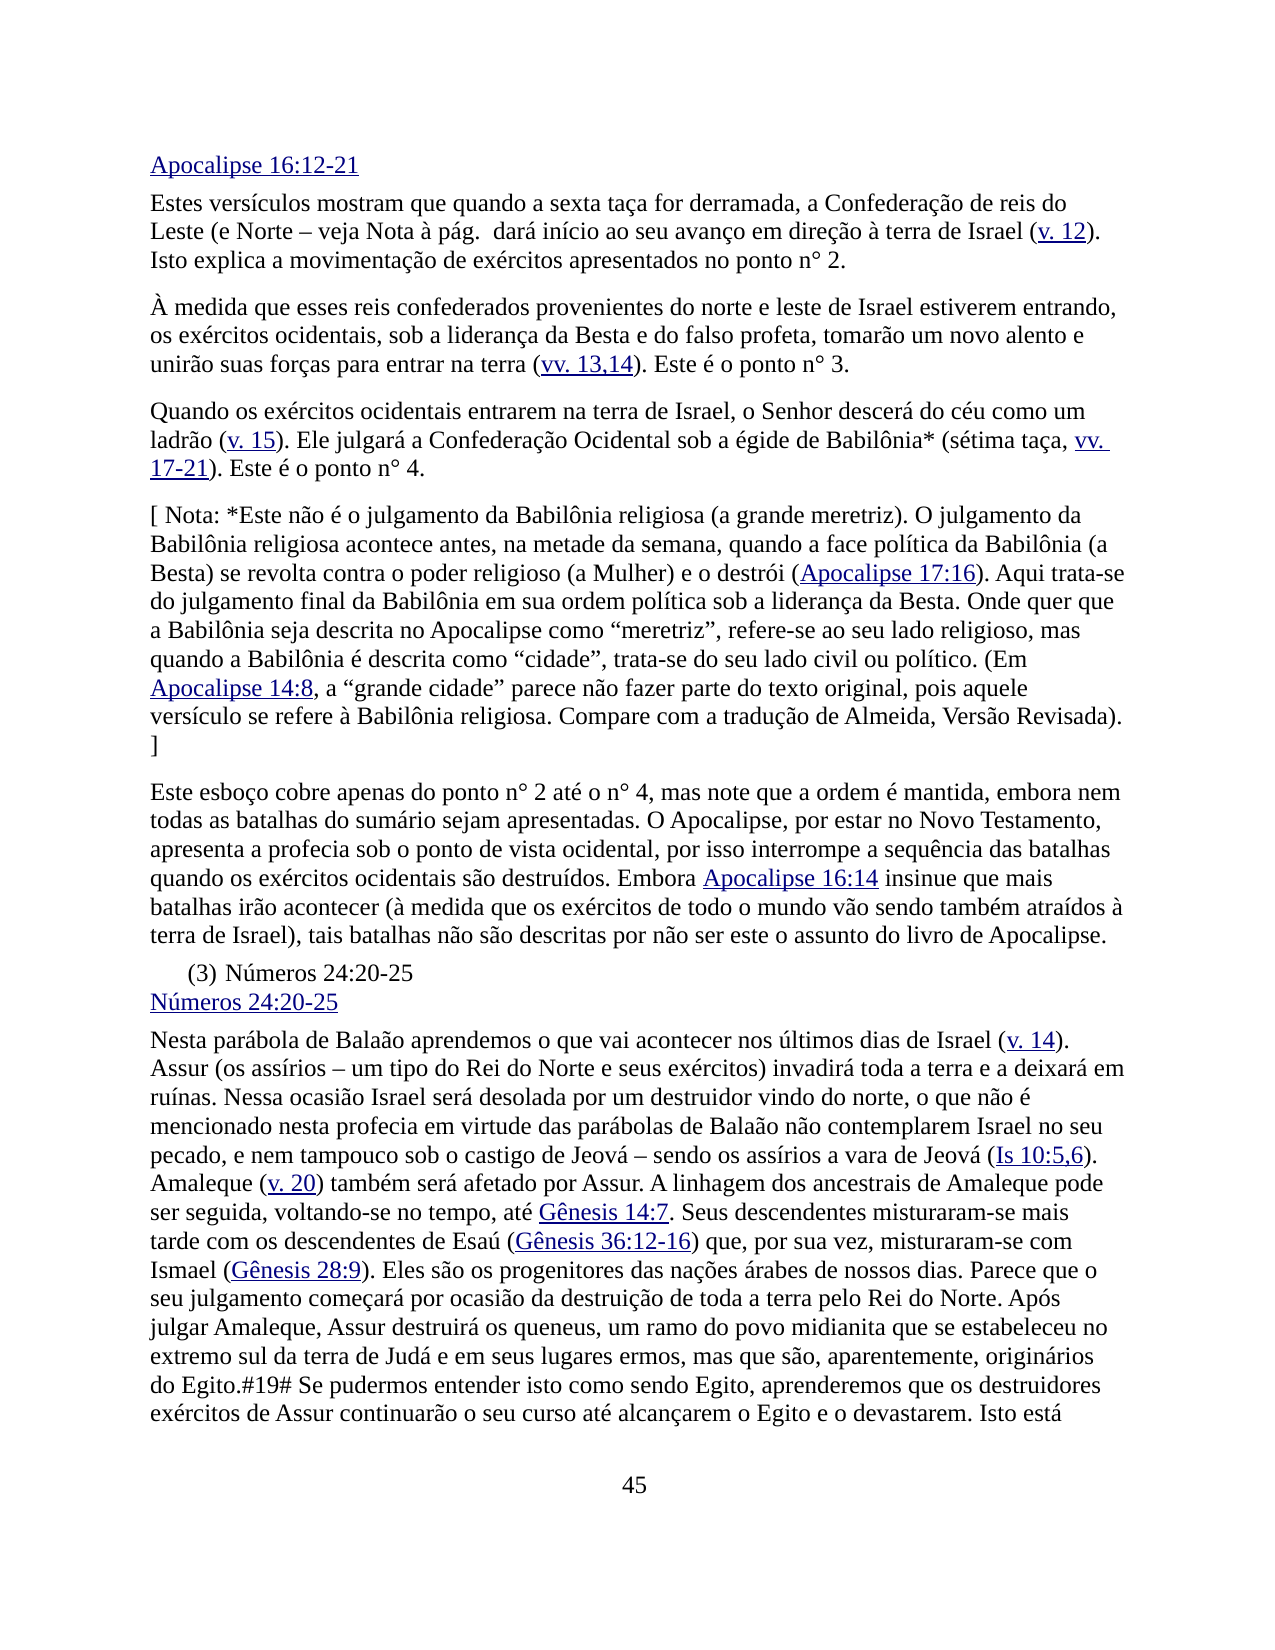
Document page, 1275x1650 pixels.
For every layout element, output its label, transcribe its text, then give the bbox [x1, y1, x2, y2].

list Números 24:20-25 [187, 958, 1125, 987]
text À medida que esses reis confederados provenientes do norte e leste de Israel estiverem entrando, os exércitos ocidentais, sob a liderança da Besta e do falso profeta, tomarão um novo alento e unirão suas forças para entrar na terra (vv. 13,14). Este é o ponto n° 3. [150, 292, 1125, 378]
text Apocalipse 16:12-21 [150, 150, 1125, 179]
text Estes versículos mostram que quando a sexta taça for derramada, a Confederação de reis do Leste (e Norte – veja Nota à pág. dará início ao seu avanço em direção à terra de Israel (v. 12). Isto explica a movimentação de exércitos apresentados no ponto n° 2. [150, 188, 1125, 274]
text Este esboço cobre apenas do ponto n° 2 até o n° 4, mas note que a ordem é mantida, embora nem todas as batalhas do sumário sejam apresentadas. O Apocalipse, por estar no Novo Testamento, apresenta a profecia sob o ponto de vista ocidental, por isso interrompe a sequência das batalhas quando os exércitos ocidentais são destruídos. Embora Apocalipse 16:14 insinue que mais batalhas irão acontecer (à medida que os exércitos de todo o mundo vão sendo também atraídos à terra de Israel), tais batalhas não são descritas por não ser este o assunto do livro de Apocalipse. [150, 777, 1125, 949]
text Nesta parábola de Balaão aprendemos o que vai acontecer nos últimos dias de Israel (v. 14). Assur (os assírios – um tipo do Rei do Norte e seus exércitos) invadirá toda a terra e a deixará em ruínas. Nessa ocasião Israel será desolada por um destruidor vindo do norte, o que não é mencionado nesta profecia em virtude das parábolas de Balaão não contemplarem Israel no seu pecado, e nem tampouco sob o castigo de Jeová – sendo os assírios a vara de Jeová (Is 10:5,6). Amaleque (v. 20) também será afetado por Assur. A linhagem dos ancestrais de Amaleque pode ser seguida, voltando-se no tempo, até Gênesis 14:7. Seus descendentes misturaram-se mais tarde com os descendentes de Esaú (Gênesis 36:12-16) que, por sua vez, misturaram-se com Ismael (Gênesis 28:9). Eles são os progenitores das nações árabes de nossos dias. Parece que o seu julgamento começará por ocasião da destruição de toda a terra pelo Rei do Norte. Após julgar Amaleque, Assur destruirá os queneus, um ramo do povo midianita que se estabeleceu no extremo sul da terra de Judá e em seus lugares ermos, mas que são, aparentemente, originários do Egito.#19# Se pudermos entender isto como sendo Egito, aprenderemos que os destruidores exércitos de Assur continuarão o seu curso até alcançarem o Egito e o devastarem. Isto está [150, 1025, 1125, 1427]
text [ Nota: *Este não é o julgamento da Babilônia religiosa (a grande meretriz). O julgamento da Babilônia religiosa acontece antes, na metade da semana, quando a face política da Babilônia (a Besta) se revolta contra o poder religioso (a Mulher) e o destrói (Apocalipse 17:16). Aqui trata-se do julgamento final da Babilônia em sua ordem política sob a liderança da Besta. Onde quer que a Babilônia seja descrita no Apocalipse como “meretriz”, refere-se ao seu lado religioso, mas quando a Babilônia é descrita como “cidade”, trata-se do seu lado civil ou político. (Em Apocalipse 14:8, a “grande cidade” parece não fazer parte do texto original, pois aquele versículo se refere à Babilônia religiosa. Compare com a tradução de Almeida, Versão Revisada). ] [150, 500, 1125, 759]
text Quando os exércitos ocidentais entrarem na terra de Israel, o Senhor descerá do céu como um ladrão (v. 15). Ele julgará a Confederação Ocidental sob a égide de Babilônia* (sétima taça, vv. 17-21). Este é o ponto n° 4. [150, 396, 1125, 482]
text Números 24:20-25 [150, 987, 1125, 1016]
